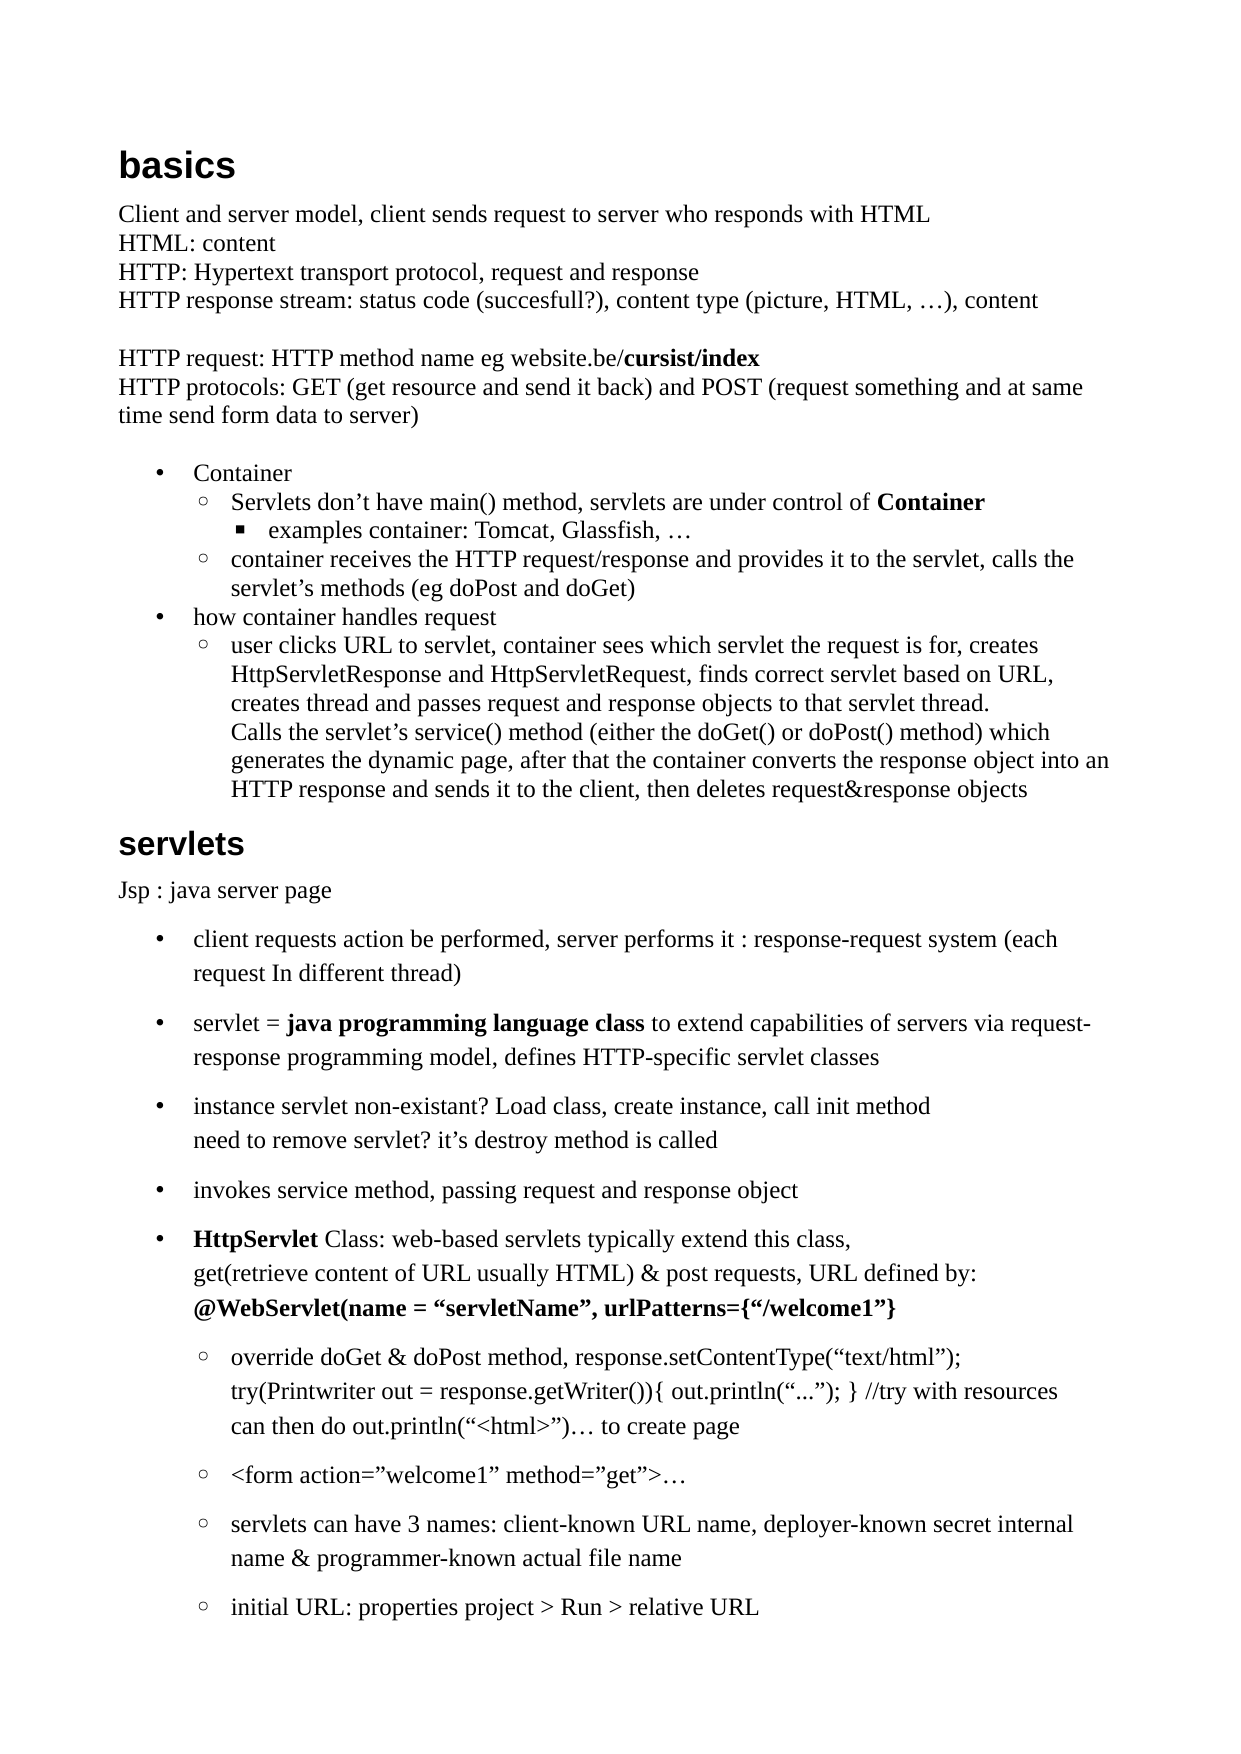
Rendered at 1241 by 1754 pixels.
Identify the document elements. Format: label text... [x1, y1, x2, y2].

list Container [156, 458, 1122, 487]
list <form action=”welcome1” method=”get”>… [193, 1460, 1122, 1488]
subtitle servlets [118, 824, 1122, 862]
list Servlets don’t have main() method, servlets are under control of Container [193, 487, 1122, 516]
list how container handles request [156, 602, 1122, 631]
list instance servlet non-existant? Load class, create instance, call init method need to remove servlet? it’s destroy method is called [156, 1091, 1122, 1154]
text HTTP request: HTTP method name eg website.be/cursist/index HTTP protocols: GET (get resource and send it back) and POST (request something and at same time send form data to server) [118, 343, 1122, 429]
list client requests action be performed, server performs it : response-request system (each request In different thread) [156, 924, 1122, 987]
subtitle basics [118, 143, 1122, 187]
list override doGet & doPost method, response.setContentType(“text/html”); try(Printwriter out = response.getWriter()){ out.println(“...”); } //try with resources can then do out.println(“<html>”)… to create page [193, 1342, 1122, 1439]
list servlets can have 3 names: client-known URL name, deployer-known secret internal name & programmer-known actual file name [193, 1509, 1122, 1572]
text Jsp : java server page [118, 875, 1122, 904]
list invokes service method, passing request and response object [156, 1175, 1122, 1203]
list servlet = java programming language class to extend capabilities of servers via request-response programming model, defines HTTP-specific servlet classes [156, 1008, 1122, 1071]
list container receives the HTTP request/response and provides it to the servlet, calls the servlet’s methods (eg doPost and doGet) [193, 544, 1122, 602]
list examples container: Tomcat, Glassfish, … [231, 516, 1122, 544]
text Client and server model, client sends request to server who responds with HTML HTML: content HTTP: Hypertext transport protocol, request and response HTTP response stream: status code (succesfull?), content type (picture, HTML, …), content [118, 199, 1122, 314]
list HttpServlet Class: web-based servlets typically extend this class, get(retrieve content of URL usually HTML) & post requests, URL defined by: @WebServlet(name = “servletName”, urlPatterns={“/welcome1”} [156, 1224, 1122, 1321]
list user clicks URL to servlet, container sees which servlet the request is for, creates HttpServletResponse and HttpServletRequest, finds correct servlet based on URL, creates thread and passes request and response objects to that servlet thread. Calls the servlet’s service() method (either the doGet() or doPost() method) which generates the dynamic page, after that the container converts the response object into an HTTP response and sends it to the client, then deletes request&response objects [193, 631, 1122, 803]
list initial URL: properties project > Run > relative URL [193, 1592, 1122, 1621]
